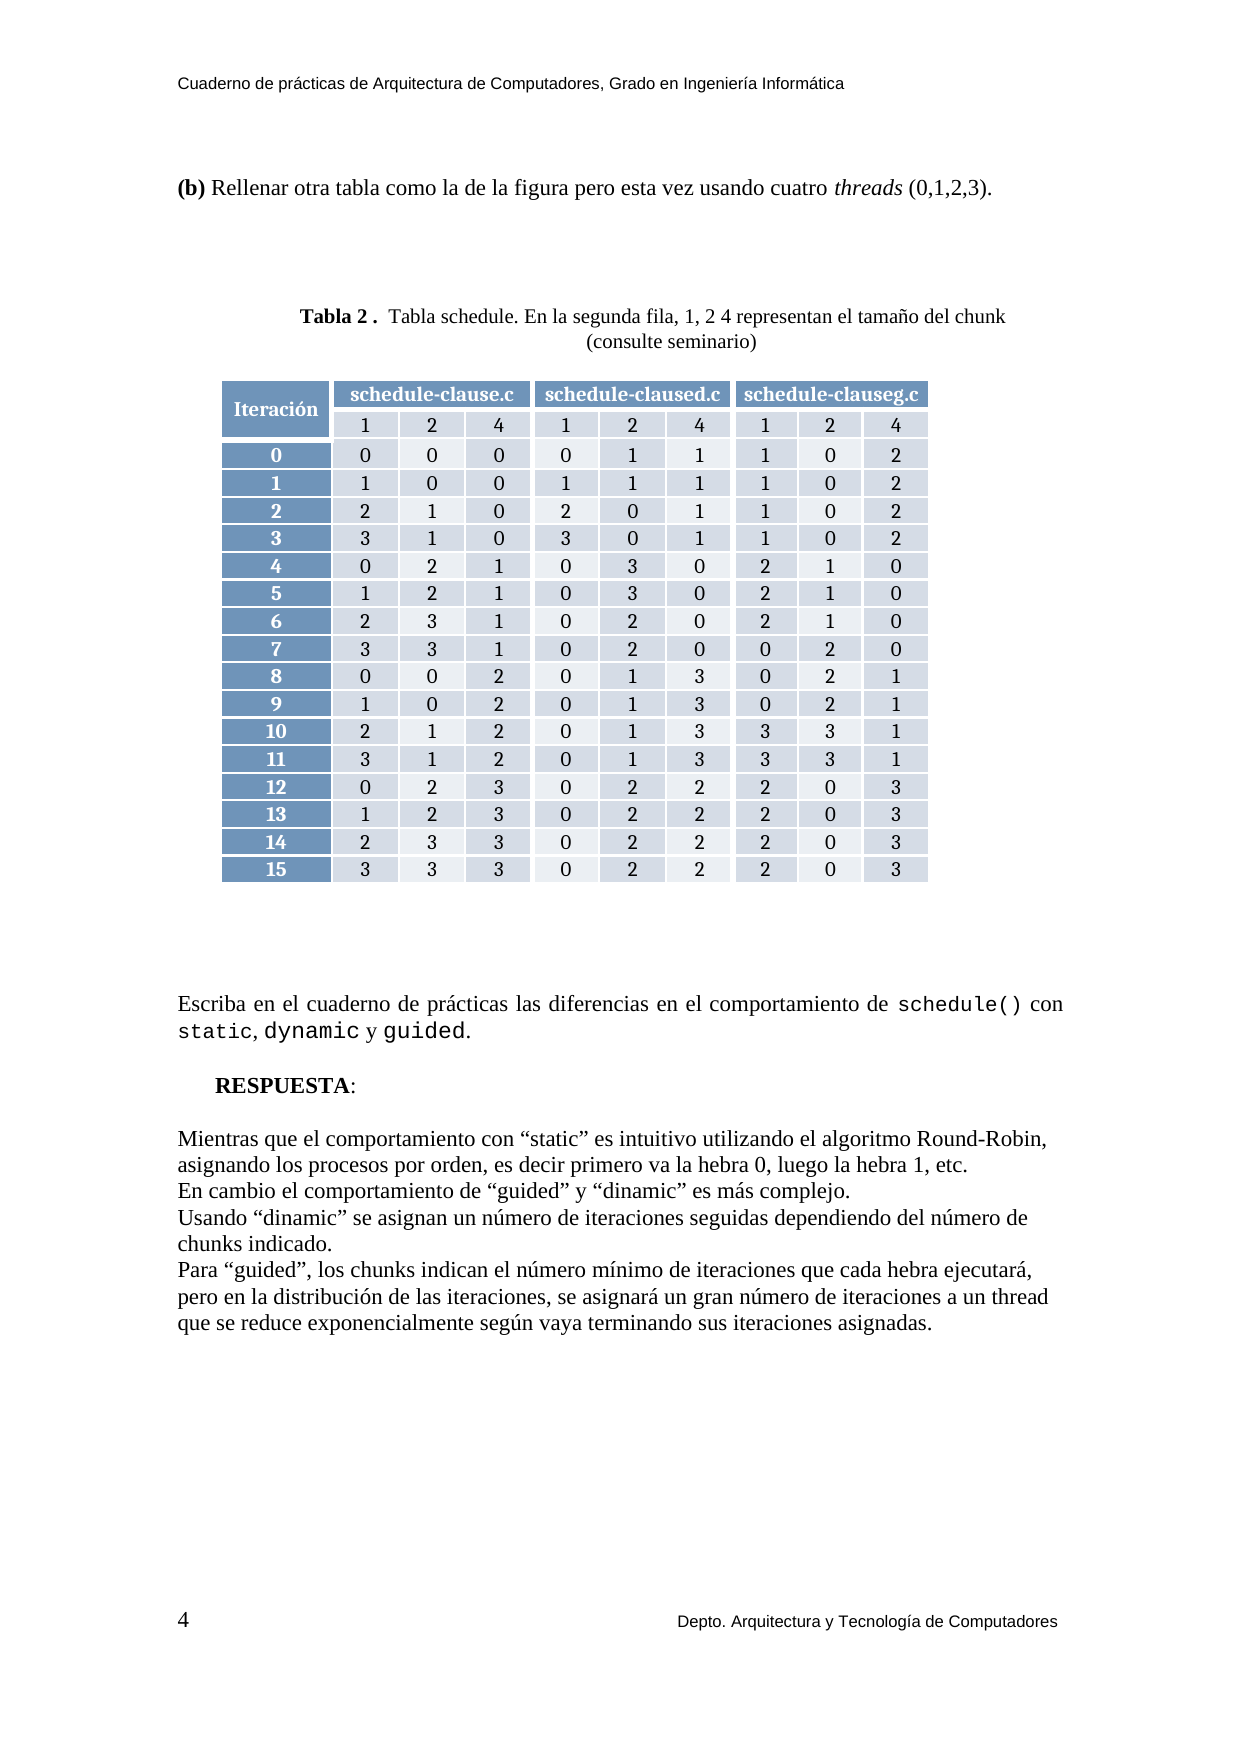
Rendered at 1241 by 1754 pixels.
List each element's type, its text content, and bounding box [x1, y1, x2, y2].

table_cell 3 [466, 857, 530, 882]
table_cell 2 [466, 663, 530, 689]
table_cell 2 [864, 525, 928, 551]
table_cell 2 [799, 663, 861, 689]
table_cell 2 [535, 498, 598, 523]
table_cell 4 [864, 412, 928, 437]
table_cell 1 [864, 691, 928, 716]
table_cell 0 [799, 774, 861, 799]
table_cell 0 [466, 525, 530, 551]
table_cell 2 [600, 636, 665, 661]
table_cell 2 [667, 801, 730, 827]
table_cell 2 [600, 774, 665, 799]
table_cell 2 [400, 801, 464, 827]
table_cell 0 [535, 636, 598, 661]
table_cell 2 [400, 553, 464, 578]
table_cell 3 [222, 525, 331, 551]
table_cell 1 [334, 412, 398, 437]
table_cell 0 [466, 498, 530, 523]
table_cell 3 [667, 663, 730, 689]
table_cell 0 [864, 636, 928, 661]
table_header schedule-claused.c [535, 381, 730, 407]
table_cell 2 [736, 774, 797, 799]
text Mientras que el comportamiento con “static” es intuitivo utilizando el algoritmo Round-Robin, asignando los procesos por orden, es decir primero va la hebra 0, luego la hebra 1, etc. [177, 1125, 1063, 1177]
table_cell 11 [222, 746, 331, 772]
table_cell 0 [799, 525, 861, 551]
table_cell 2 [600, 412, 665, 437]
list Escriba en el cuaderno de prácticas las diferencias en el comportamiento de schedule() con static, dynamic y guided. [177, 990, 1063, 1046]
table_cell 1 [333, 691, 398, 716]
table_cell 2 [736, 857, 797, 882]
table_cell 12 [222, 774, 331, 799]
table_cell 1 [333, 801, 398, 827]
table_cell 3 [736, 746, 797, 772]
table_cell 1 [600, 746, 665, 772]
table_cell 0 [864, 581, 928, 606]
table_cell 0 [535, 857, 598, 882]
table_cell 2 [667, 774, 730, 799]
table_cell 0 [400, 470, 464, 496]
table_cell 1 [400, 746, 464, 772]
table_cell 0 [667, 581, 730, 606]
table_cell 2 [400, 774, 464, 799]
table_cell 1 [799, 553, 861, 578]
table_cell 2 [600, 829, 665, 854]
table_cell 3 [466, 774, 530, 799]
table_cell 0 [535, 608, 598, 634]
table_cell 1 [600, 470, 665, 496]
table_cell 0 [667, 636, 730, 661]
table_cell 3 [535, 525, 598, 551]
table_cell 1 [799, 581, 861, 606]
table_cell 1 [864, 663, 928, 689]
table_cell 13 [222, 801, 331, 827]
table_cell 1 [864, 719, 928, 744]
table_cell 0 [466, 439, 530, 468]
table_cell 10 [222, 719, 331, 744]
table_cell 0 [333, 553, 398, 578]
table_cell 2 [222, 498, 331, 523]
table_cell 1 [667, 498, 730, 523]
table_cell 1 [667, 470, 730, 496]
table_cell 3 [736, 719, 797, 744]
table_cell 3 [466, 801, 530, 827]
table_cell 2 [600, 857, 665, 882]
table_header Iteración [222, 381, 329, 437]
table_header Tabla schedule. En la segunda fila, 1, 2 4 representan el tamaño del chunk (consulte seminario) [177, 280, 1053, 353]
table_cell 1 [466, 581, 530, 606]
table_cell 1 [600, 663, 665, 689]
table_cell 4 [466, 412, 530, 437]
table_header schedule-clauseg.c [736, 381, 928, 407]
table_cell 1 [736, 525, 797, 551]
table_cell 0 [864, 553, 928, 578]
table_cell 0 [400, 663, 464, 689]
table_cell 0 [864, 608, 928, 634]
table_cell 1 [667, 439, 730, 468]
table_cell 1 [400, 525, 464, 551]
table_cell 1 [333, 581, 398, 606]
table_cell 2 [799, 636, 861, 661]
table_cell 2 [736, 553, 797, 578]
table_cell 8 [222, 663, 331, 689]
table_cell 2 [736, 801, 797, 827]
text Usando “dinamic” se asignan un número de iteraciones seguidas dependiendo del número de chunks indicado. [177, 1204, 1063, 1257]
table_cell 2 [466, 719, 530, 744]
table_cell 1 [535, 470, 598, 496]
table_cell 2 [466, 691, 530, 716]
table_cell 0 [799, 829, 861, 854]
text En cambio el comportamiento de “guided” y “dinamic” es más complejo. [177, 1177, 1063, 1204]
table_cell 0 [799, 498, 861, 523]
table_cell 0 [466, 470, 530, 496]
table_cell 0 [400, 691, 464, 716]
table_cell 3 [864, 801, 928, 827]
table_cell 14 [222, 829, 331, 854]
table_cell 0 [535, 719, 598, 744]
table_cell 1 [736, 498, 797, 523]
table_cell 2 [400, 581, 464, 606]
table_cell 2 [600, 801, 665, 827]
table_cell 1 [736, 439, 797, 468]
table_cell 2 [333, 719, 398, 744]
table_cell 1 [222, 470, 331, 496]
table_cell 3 [667, 719, 730, 744]
table_cell 2 [864, 439, 928, 468]
table_cell 1 [466, 553, 530, 578]
table_cell 0 [400, 439, 464, 468]
table_header schedule-clause.c [334, 381, 530, 407]
table_cell 3 [600, 553, 665, 578]
table_cell 0 [535, 829, 598, 854]
table_cell 0 [535, 439, 598, 468]
table_cell 3 [864, 857, 928, 882]
table_cell 0 [667, 553, 730, 578]
table_cell 3 [466, 829, 530, 854]
table_cell 3 [667, 746, 730, 772]
table_cell 2 [667, 857, 730, 882]
table_cell 1 [736, 470, 797, 496]
table_cell 1 [535, 412, 598, 437]
table_cell 0 [799, 801, 861, 827]
table_cell 3 [864, 829, 928, 854]
table_cell 0 [736, 636, 797, 661]
table_cell 1 [864, 746, 928, 772]
table_cell 3 [667, 691, 730, 716]
table_cell 0 [799, 439, 861, 468]
text Para “guided”, los chunks indican el número mínimo de iteraciones que cada hebra ejecutará, pero en la distribución de las iteraciones, se asignará un gran número de iteraciones a un thread que se reduce exponencialmente según vaya terminando sus iteraciones asignadas. [177, 1257, 1063, 1336]
table_cell 1 [600, 691, 665, 716]
table_cell 0 [333, 439, 398, 468]
table_cell 3 [864, 774, 928, 799]
table_cell 1 [400, 498, 464, 523]
table_cell 0 [222, 443, 331, 468]
table_cell 3 [600, 581, 665, 606]
table_cell 3 [333, 857, 398, 882]
table_cell 0 [600, 525, 665, 551]
text RESPUESTA: [215, 1072, 1063, 1098]
table_cell 1 [667, 525, 730, 551]
table_cell 1 [400, 719, 464, 744]
table_cell [177, 353, 1053, 379]
table_cell 2 [799, 691, 861, 716]
table_cell 2 [466, 746, 530, 772]
table_cell 2 [600, 608, 665, 634]
table_cell 5 [222, 581, 331, 606]
table_cell 1 [736, 412, 797, 437]
table_cell 2 [400, 412, 464, 437]
table_cell 0 [799, 857, 861, 882]
table_cell 0 [535, 774, 598, 799]
table_cell 0 [333, 663, 398, 689]
text (b) Rellenar otra tabla como la de la figura pero esta vez usando cuatro threads (0,1,2,3). [177, 174, 1063, 200]
table_cell 0 [535, 801, 598, 827]
table_cell 3 [333, 746, 398, 772]
table_cell 1 [600, 719, 665, 744]
table_cell 0 [736, 691, 797, 716]
table_cell 1 [333, 470, 398, 496]
table_cell 2 [333, 498, 398, 523]
table_cell 0 [535, 581, 598, 606]
table_cell 0 [535, 663, 598, 689]
table_cell 2 [864, 470, 928, 496]
table_cell 4 [667, 412, 730, 437]
table_cell 4 [222, 553, 331, 578]
table_cell 2 [799, 412, 861, 437]
table_cell 6 [222, 608, 331, 634]
table_cell 3 [333, 525, 398, 551]
table_cell 3 [400, 636, 464, 661]
table_cell 7 [222, 636, 331, 661]
table_cell 2 [736, 581, 797, 606]
table_cell 3 [799, 746, 861, 772]
table_cell 2 [736, 608, 797, 634]
table_cell 3 [400, 829, 464, 854]
table_cell 3 [400, 857, 464, 882]
table_cell 1 [600, 439, 665, 468]
table_cell 2 [333, 829, 398, 854]
table_cell 2 [864, 498, 928, 523]
table_cell 2 [333, 608, 398, 634]
table_cell 15 [222, 857, 331, 882]
table_cell 0 [736, 663, 797, 689]
table_cell 1 [799, 608, 861, 634]
table_cell 0 [667, 608, 730, 634]
table_cell 3 [333, 636, 398, 661]
table_cell 3 [400, 608, 464, 634]
table_cell 0 [535, 691, 598, 716]
table_cell 2 [736, 829, 797, 854]
table_cell 1 [466, 608, 530, 634]
table_cell 0 [535, 553, 598, 578]
table_cell 1 [466, 636, 530, 661]
table_cell 0 [600, 498, 665, 523]
table_cell 0 [799, 470, 861, 496]
table_cell 2 [667, 829, 730, 854]
table_cell 9 [222, 691, 331, 716]
table_cell 0 [333, 774, 398, 799]
table_cell 0 [535, 746, 598, 772]
table_cell 3 [799, 719, 861, 744]
